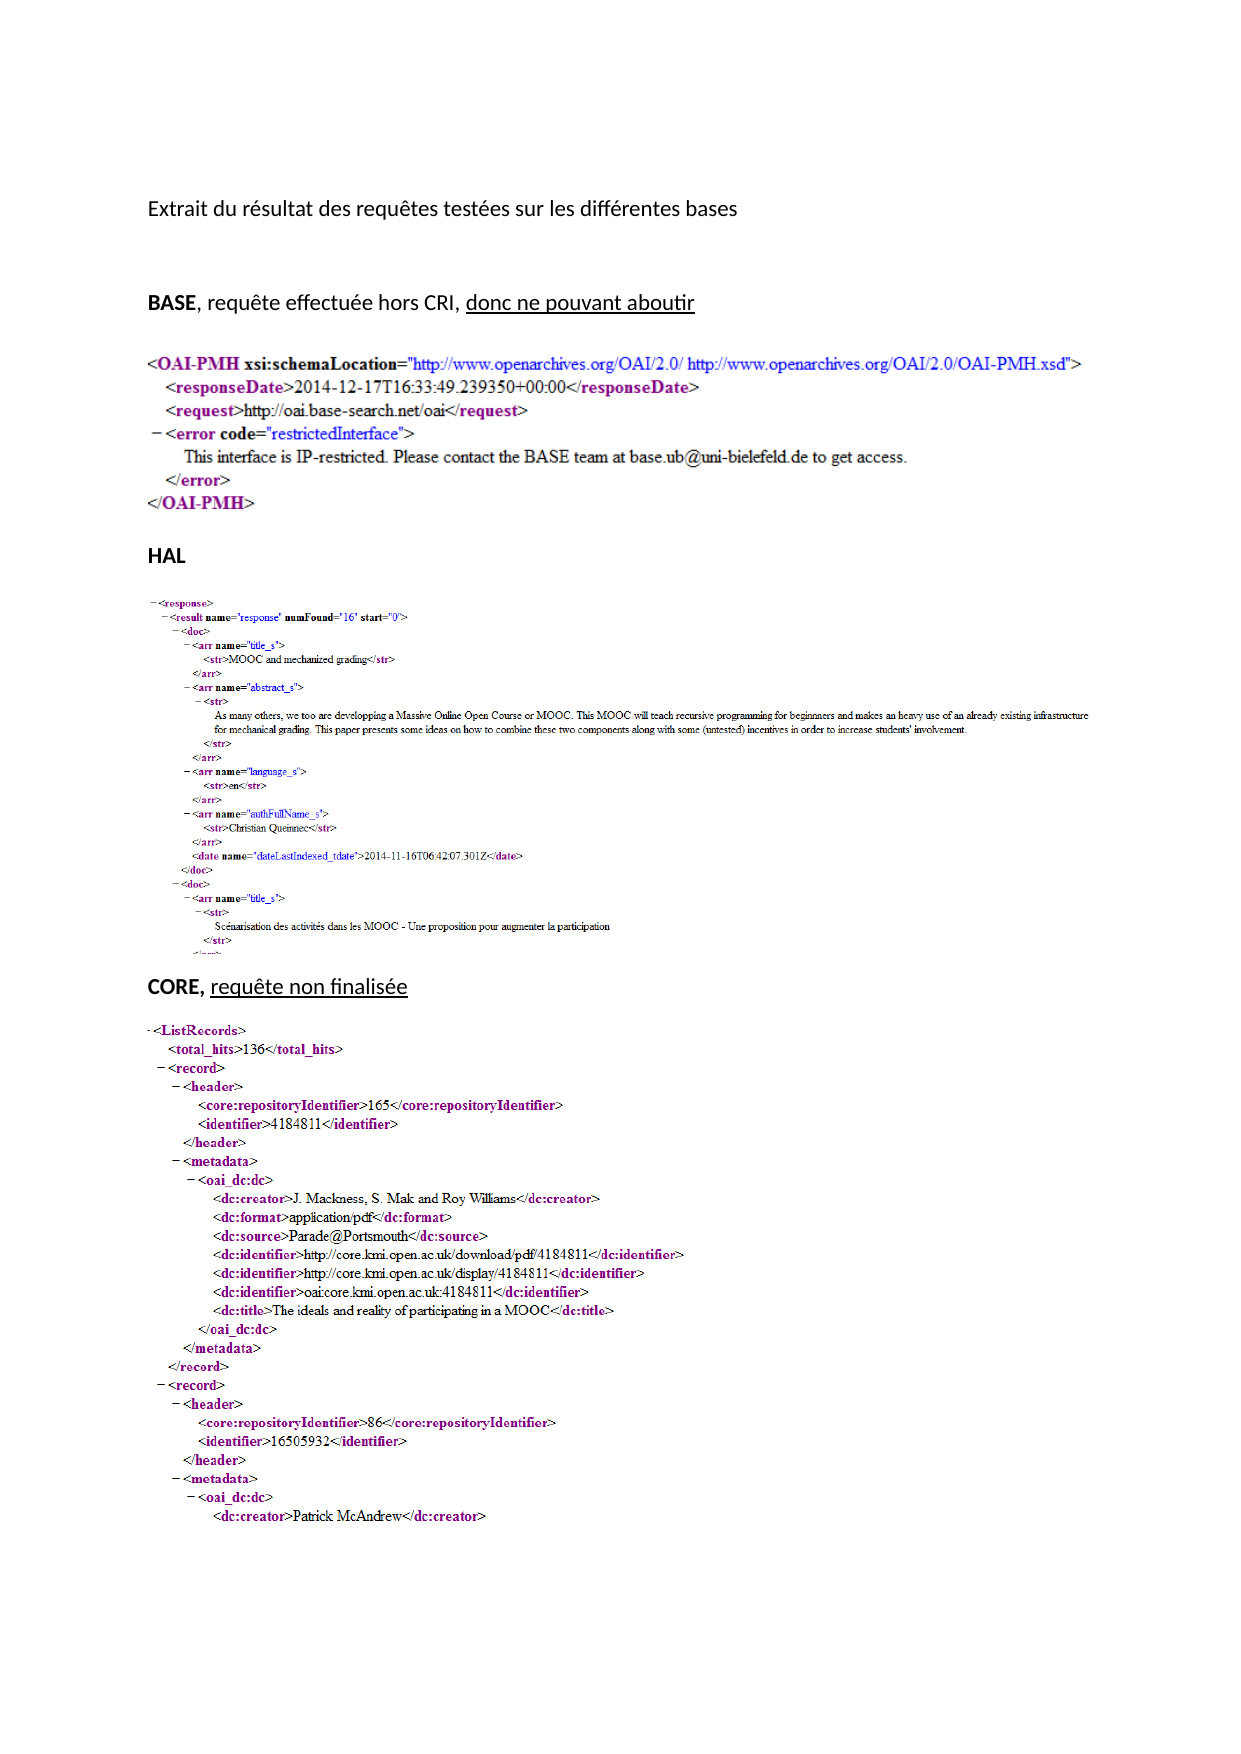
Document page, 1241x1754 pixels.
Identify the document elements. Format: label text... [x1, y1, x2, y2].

picture [147, 335, 1093, 523]
text Extrait du résultat des requêtes testées sur les différentes bases [148, 194, 1093, 222]
text BASE, requête effectuée hors CRI, donc ne pouvant aboutir [148, 288, 1093, 316]
text HAL [148, 541, 1093, 569]
picture [147, 1018, 740, 1523]
picture [147, 588, 1093, 954]
text CORE, requête non finalisée [148, 972, 1093, 1000]
